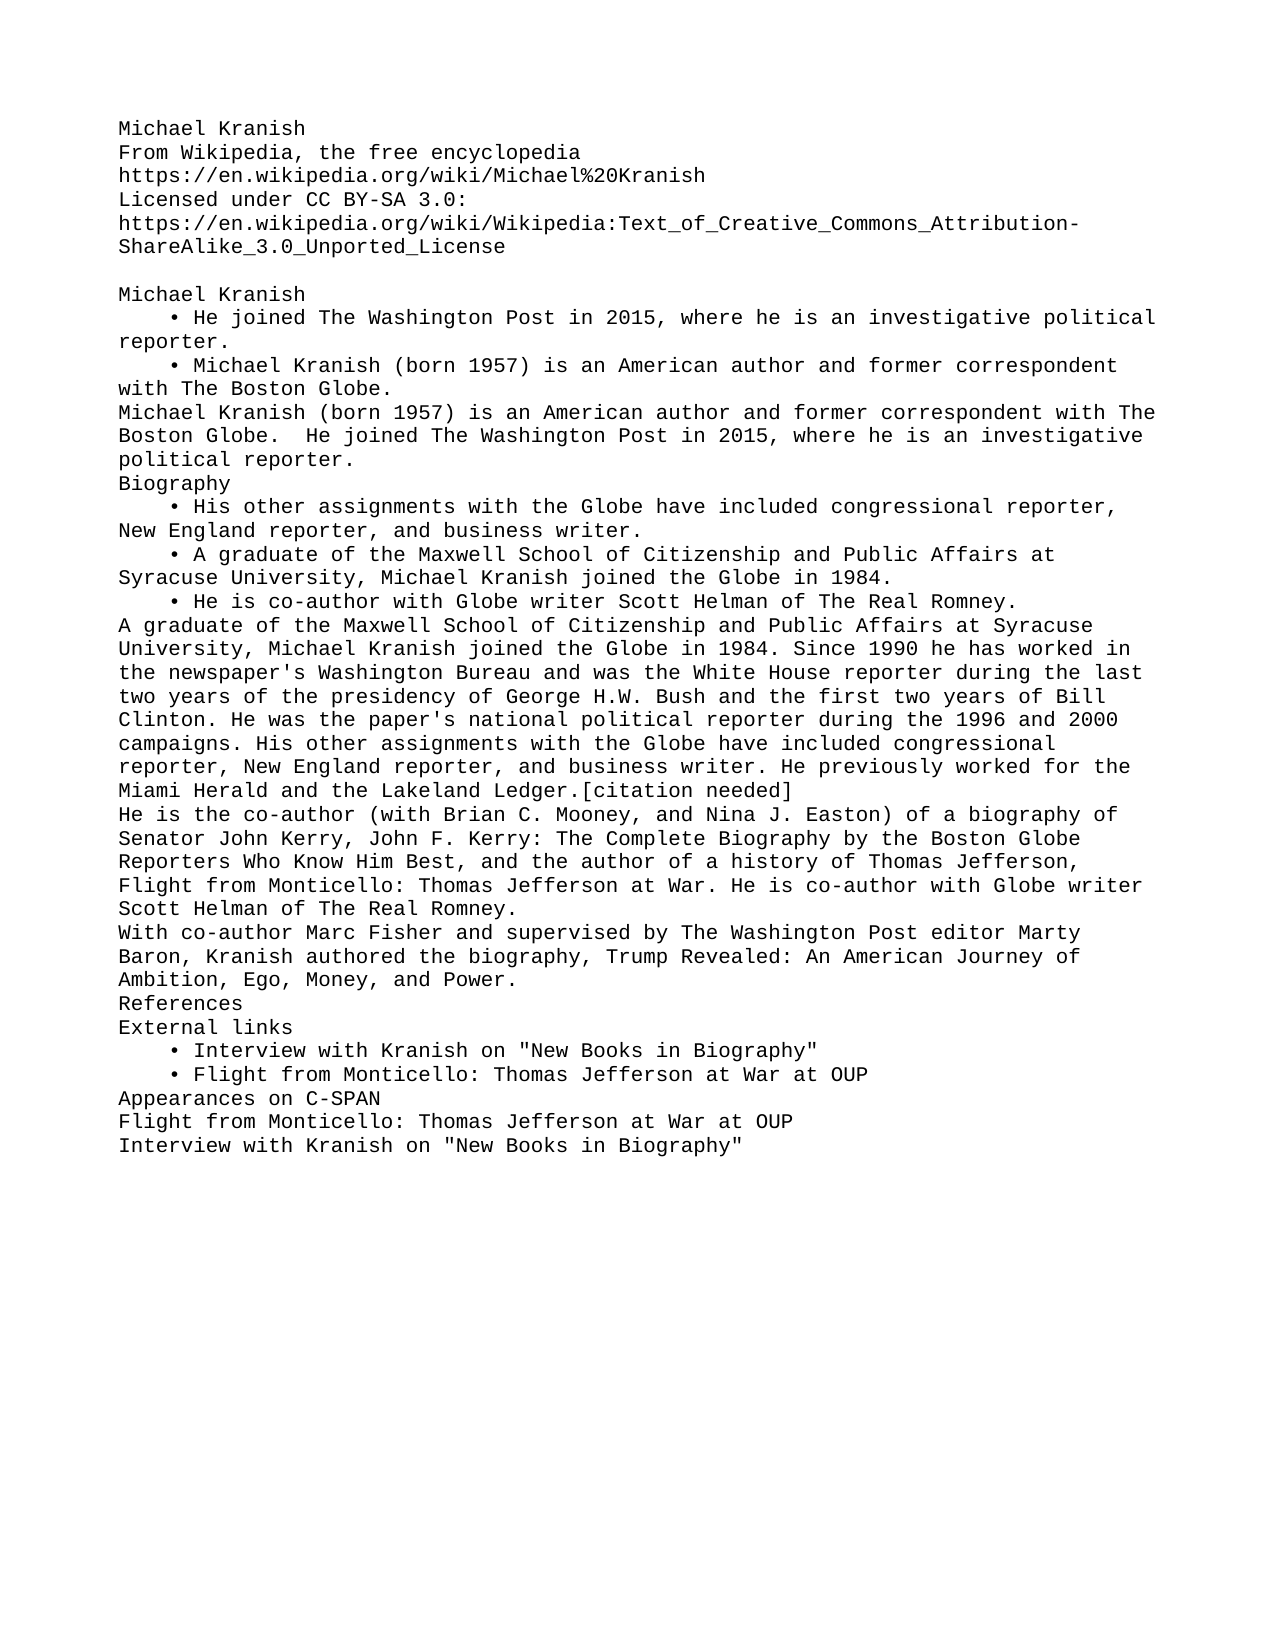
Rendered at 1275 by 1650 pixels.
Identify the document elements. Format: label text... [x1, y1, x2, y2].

text https://en.wikipedia.org/wiki/Michael%20Kranish [118, 165, 1157, 189]
text https://en.wikipedia.org/wiki/Wikipedia:Text_of_Creative_Commons_Attribution-ShareAlike_3.0_Unported_License [118, 213, 1157, 260]
text • Interview with Kranish on "New Books in Biography" [118, 1040, 1157, 1064]
text • His other assignments with the Globe have included congressional reporter, New England reporter, and business writer. [118, 496, 1157, 544]
text Michael Kranish [118, 284, 1157, 307]
text Flight from Monticello: Thomas Jefferson at War at OUP [118, 1111, 1157, 1135]
text Biography [118, 473, 1157, 496]
text A graduate of the Maxwell School of Citizenship and Public Affairs at Syracuse University, Michael Kranish joined the Globe in 1984. Since 1990 he has worked in the newspaper's Washington Bureau and was the White House reporter during the last two years of the presidency of George H.W. Bush and the first two years of Bill Clinton. He was the paper's national political reporter during the 1996 and 2000 campaigns. His other assignments with the Globe have included congressional reporter, New England reporter, and business writer. He previously worked for the Miami Herald and the Lakeland Ledger.[citation needed] [118, 615, 1157, 804]
text Michael Kranish (born 1957) is an American author and former correspondent with The Boston Globe. He joined The Washington Post in 2015, where he is an investigative political reporter. [118, 402, 1157, 473]
text External links [118, 1017, 1157, 1040]
text • A graduate of the Maxwell School of Citizenship and Public Affairs at Syracuse University, Michael Kranish joined the Globe in 1984. [118, 544, 1157, 591]
text Michael Kranish [118, 118, 1157, 142]
text Interview with Kranish on "New Books in Biography" [118, 1135, 1157, 1158]
text References [118, 993, 1157, 1017]
text Licensed under CC BY-SA 3.0: [118, 189, 1157, 213]
text • He joined The Washington Post in 2015, where he is an investigative political reporter. [118, 307, 1157, 354]
text • Flight from Monticello: Thomas Jefferson at War at OUP [118, 1064, 1157, 1088]
text He is the co-author (with Brian C. Mooney, and Nina J. Easton) of a biography of Senator John Kerry, John F. Kerry: The Complete Biography by the Boston Globe Reporters Who Know Him Best, and the author of a history of Thomas Jefferson, Flight from Monticello: Thomas Jefferson at War. He is co-author with Globe writer Scott Helman of The Real Romney. [118, 804, 1157, 922]
text From Wikipedia, the free encyclopedia [118, 142, 1157, 165]
text Appearances on C-SPAN [118, 1088, 1157, 1111]
text • Michael Kranish (born 1957) is an American author and former correspondent with The Boston Globe. [118, 354, 1157, 402]
text • He is co-author with Globe writer Scott Helman of The Real Romney. [118, 591, 1157, 615]
text With co-author Marc Fisher and supervised by The Washington Post editor Marty Baron, Kranish authored the biography, Trump Revealed: An American Journey of Ambition, Ego, Money, and Power. [118, 922, 1157, 993]
